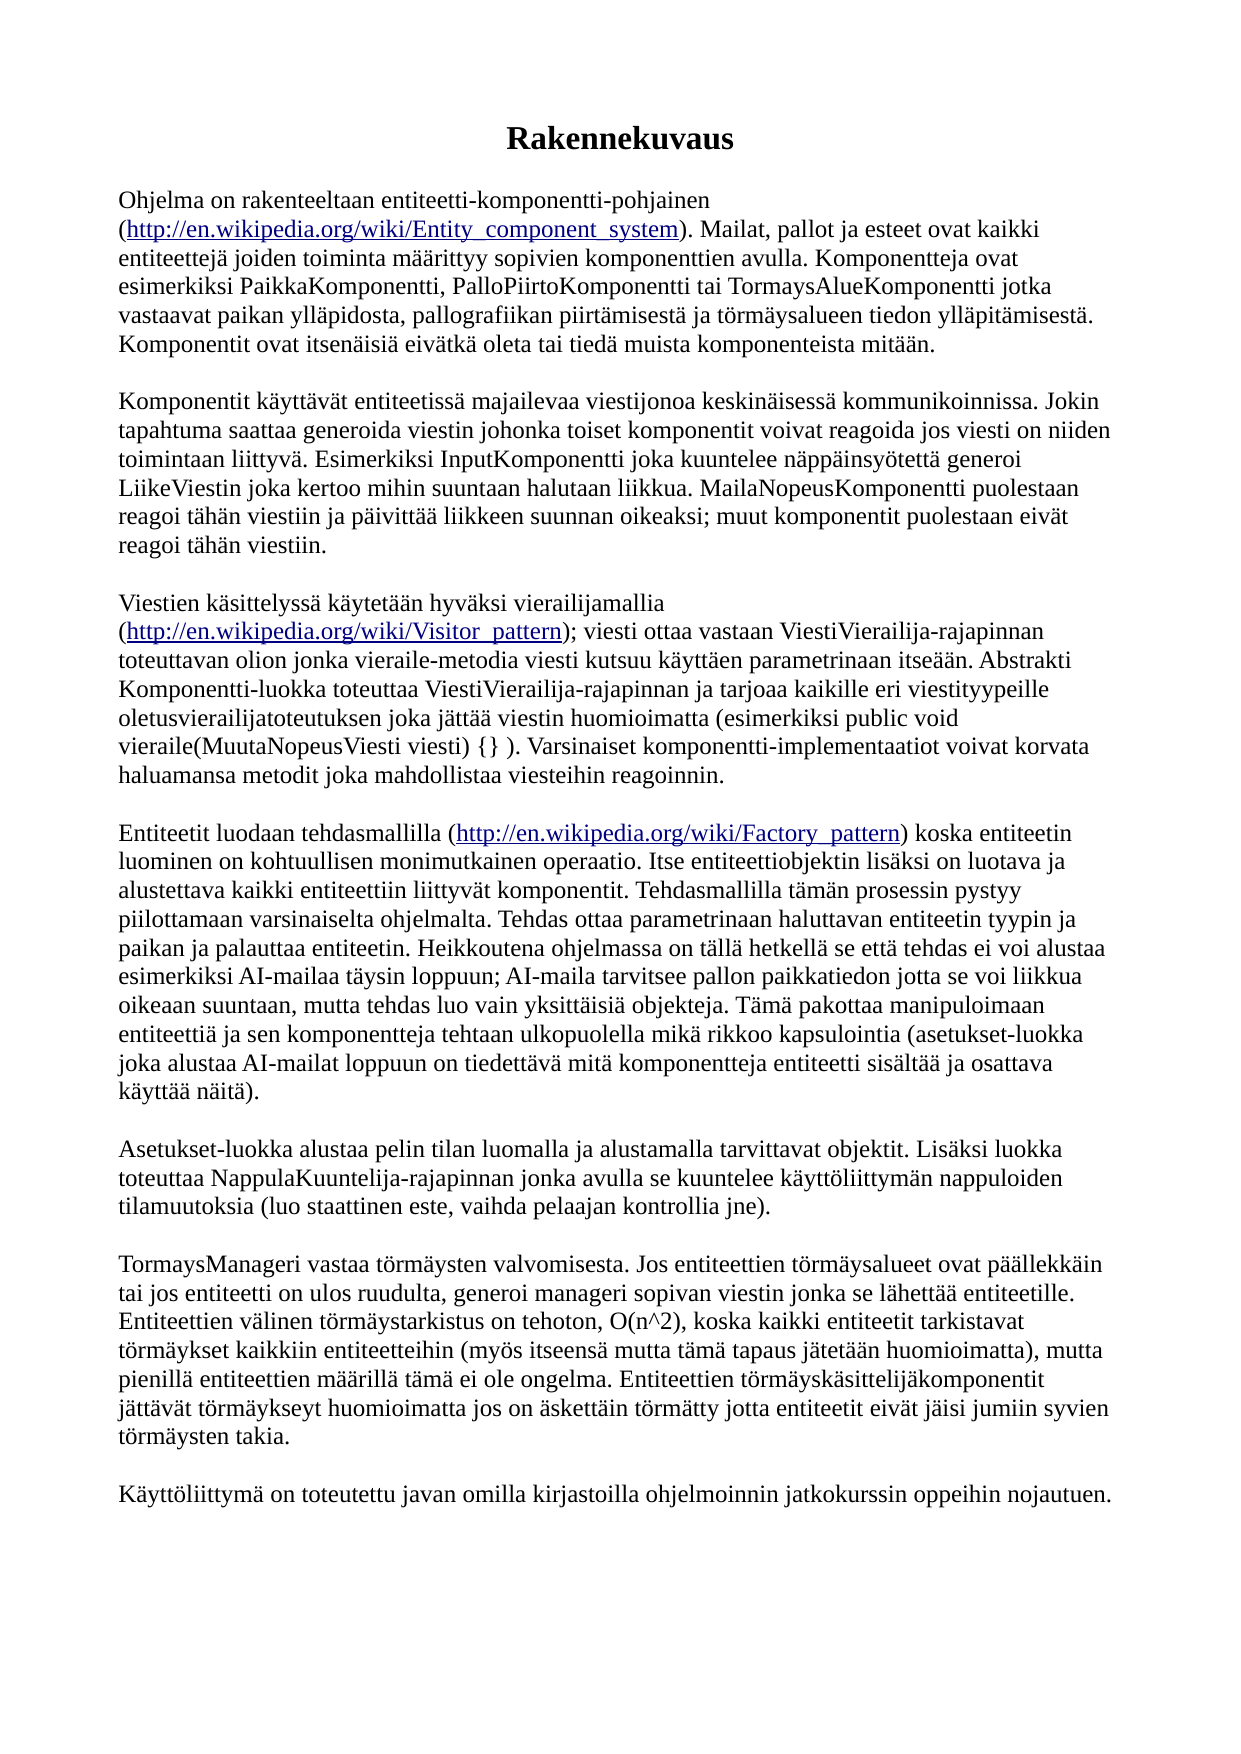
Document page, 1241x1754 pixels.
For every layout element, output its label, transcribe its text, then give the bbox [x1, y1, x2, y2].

text Ohjelma on rakenteeltaan entiteetti-komponentti-pohjainen (http://en.wikipedia.org/wiki/Entity_component_system). Mailat, pallot ja esteet ovat kaikki entiteettejä joiden toiminta määrittyy sopivien komponenttien avulla. Komponentteja ovat esimerkiksi PaikkaKomponentti, PalloPiirtoKomponentti tai TormaysAlueKomponentti jotka vastaavat paikan ylläpidosta, pallografiikan piirtämisestä ja törmäysalueen tiedon ylläpitämisestä. Komponentit ovat itsenäisiä eivätkä oleta tai tiedä muista komponenteista mitään. [118, 185, 1122, 358]
text Asetukset-luokka alustaa pelin tilan luomalla ja alustamalla tarvittavat objektit. Lisäksi luokka toteuttaa NappulaKuuntelija-rajapinnan jonka avulla se kuuntelee käyttöliittymän nappuloiden tilamuutoksia (luo staattinen este, vaihda pelaajan kontrollia jne). [118, 1134, 1122, 1220]
text Käyttöliittymä on toteutettu javan omilla kirjastoilla ohjelmoinnin jatkokurssin oppeihin nojautuen. [118, 1479, 1122, 1508]
text Rakennekuvaus [118, 118, 1122, 156]
text Viestien käsittelyssä käytetään hyväksi vierailijamallia (http://en.wikipedia.org/wiki/Visitor_pattern); viesti ottaa vastaan ViestiVierailija-rajapinnan toteuttavan olion jonka vieraile-metodia viesti kutsuu käyttäen parametrinaan itseään. Abstrakti Komponentti-luokka toteuttaa ViestiVierailija-rajapinnan ja tarjoaa kaikille eri viestityypeille oletusvierailijatoteutuksen joka jättää viestin huomioimatta (esimerkiksi public void vieraile(MuutaNopeusViesti viesti) {} ). Varsinaiset komponentti-implementaatiot voivat korvata haluamansa metodit joka mahdollistaa viesteihin reagoinnin. [118, 588, 1122, 789]
text Entiteetit luodaan tehdasmallilla (http://en.wikipedia.org/wiki/Factory_pattern) koska entiteetin luominen on kohtuullisen monimutkainen operaatio. Itse entiteettiobjektin lisäksi on luotava ja alustettava kaikki entiteettiin liittyvät komponentit. Tehdasmallilla tämän prosessin pystyy piilottamaan varsinaiselta ohjelmalta. Tehdas ottaa parametrinaan haluttavan entiteetin tyypin ja paikan ja palauttaa entiteetin. Heikkoutena ohjelmassa on tällä hetkellä se että tehdas ei voi alustaa esimerkiksi AI-mailaa täysin loppuun; AI-maila tarvitsee pallon paikkatiedon jotta se voi liikkua oikeaan suuntaan, mutta tehdas luo vain yksittäisiä objekteja. Tämä pakottaa manipuloimaan entiteettiä ja sen komponentteja tehtaan ulkopuolella mikä rikkoo kapsulointia (asetukset-luokka joka alustaa AI-mailat loppuun on tiedettävä mitä komponentteja entiteetti sisältää ja osattava käyttää näitä). [118, 818, 1122, 1105]
text TormaysManageri vastaa törmäysten valvomisesta. Jos entiteettien törmäysalueet ovat päällekkäin tai jos entiteetti on ulos ruudulta, generoi manageri sopivan viestin jonka se lähettää entiteetille. Entiteettien välinen törmäystarkistus on tehoton, O(n^2), koska kaikki entiteetit tarkistavat törmäykset kaikkiin entiteetteihin (myös itseensä mutta tämä tapaus jätetään huomioimatta), mutta pienillä entiteettien määrillä tämä ei ole ongelma. Entiteettien törmäyskäsittelijäkomponentit jättävät törmäykseyt huomioimatta jos on äskettäin törmätty jotta entiteetit eivät jäisi jumiin syvien törmäysten takia. [118, 1249, 1122, 1450]
text Komponentit käyttävät entiteetissä majailevaa viestijonoa keskinäisessä kommunikoinnissa. Jokin tapahtuma saattaa generoida viestin johonka toiset komponentit voivat reagoida jos viesti on niiden toimintaan liittyvä. Esimerkiksi InputKomponentti joka kuuntelee näppäinsyötettä generoi LiikeViestin joka kertoo mihin suuntaan halutaan liikkua. MailaNopeusKomponentti puolestaan reagoi tähän viestiin ja päivittää liikkeen suunnan oikeaksi; muut komponentit puolestaan eivät reagoi tähän viestiin. [118, 386, 1122, 559]
